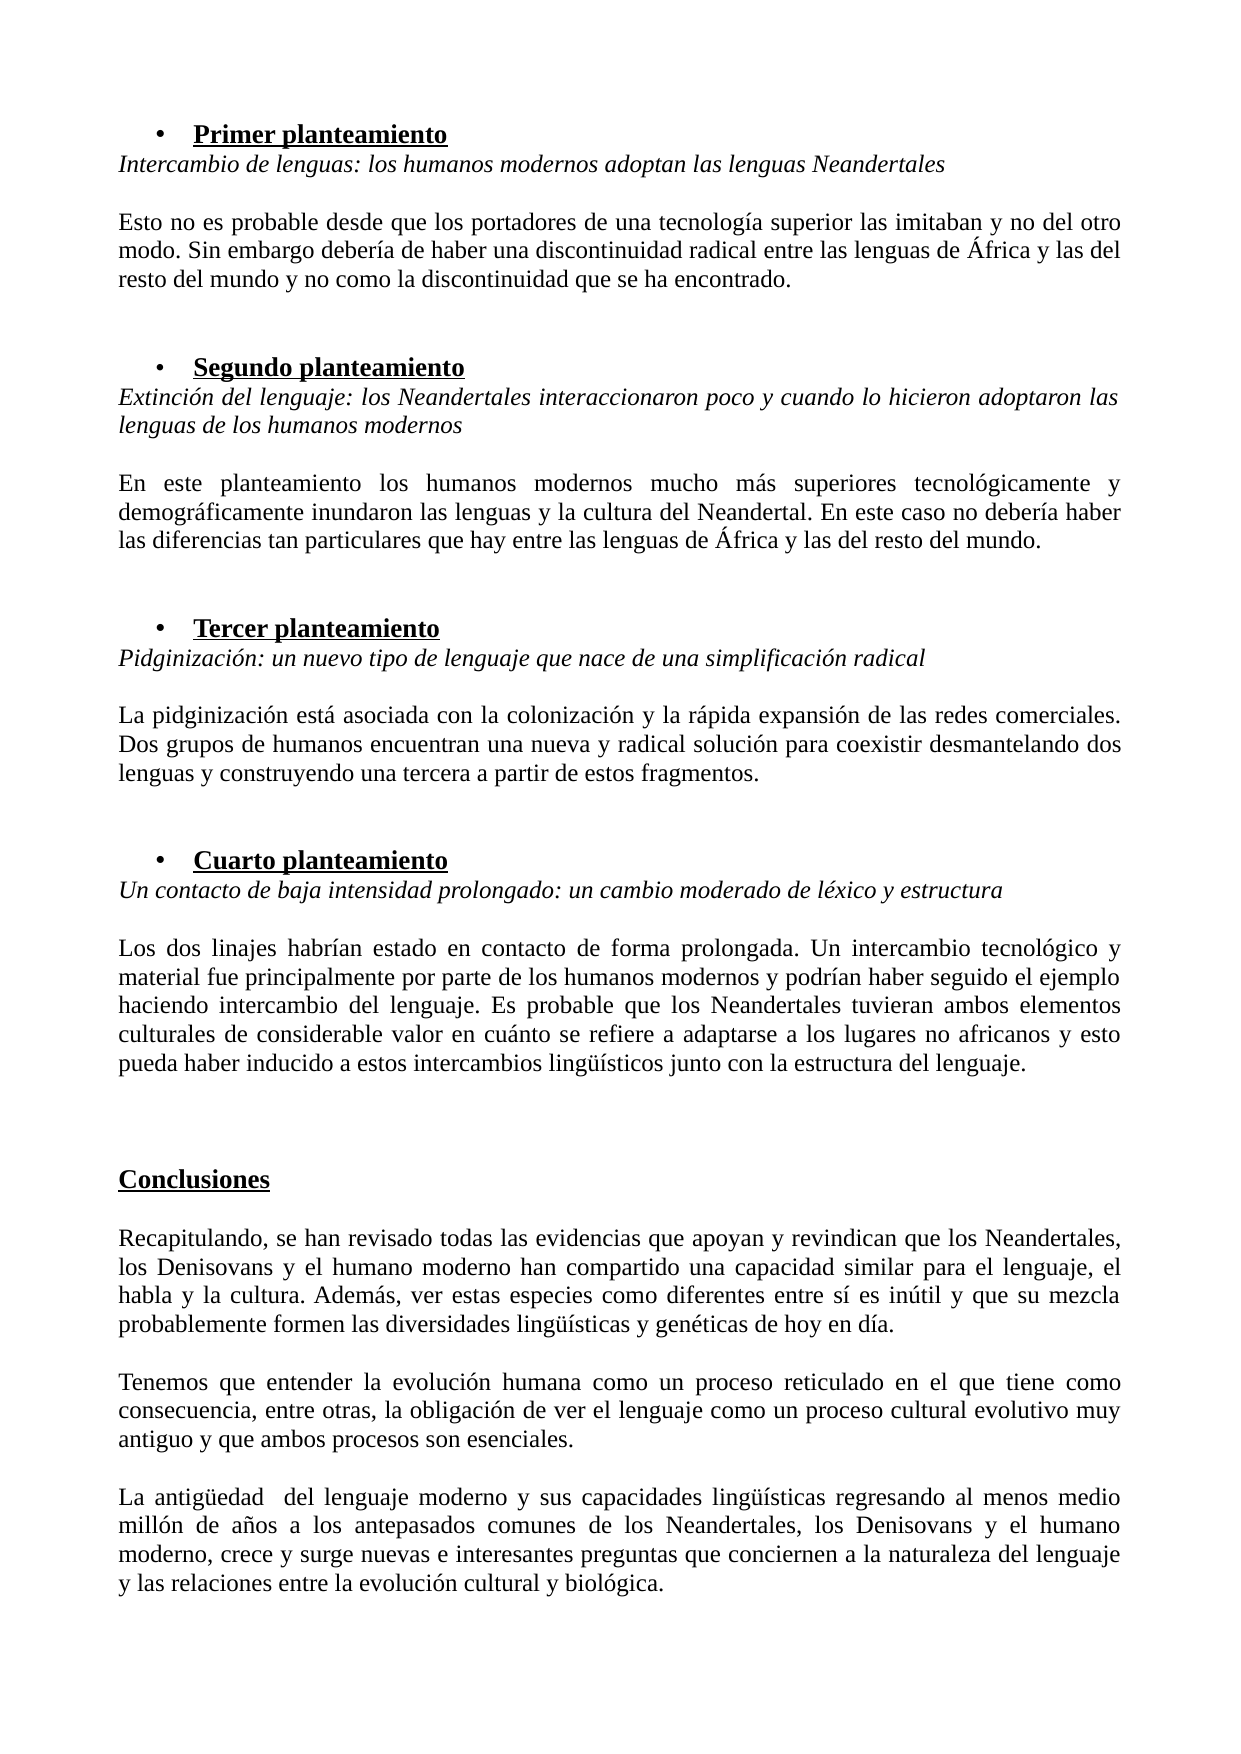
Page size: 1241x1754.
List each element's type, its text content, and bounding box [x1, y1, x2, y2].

text Recapitulando, se han revisado todas las evidencias que apoyan y revindican que los Neandertales, los Denisovans y el humano moderno han compartido una capacidad similar para el lenguaje, el habla y la cultura. Además, ver estas especies como diferentes entre sí es inútil y que su mezcla probablemente formen las diversidades lingüísticas y genéticas de hoy en día. [118, 1223, 1122, 1338]
list Primer planteamiento [156, 118, 1122, 149]
text Los dos linajes habrían estado en contacto de forma prolongada. Un intercambio tecnológico y material fue principalmente por parte de los humanos modernos y podrían haber seguido el ejemplo haciendo intercambio del lenguaje. Es probable que los Neandertales tuvieran ambos elementos culturales de considerable valor en cuánto se refiere a adaptarse a los lugares no africanos y esto pueda haber inducido a estos intercambios lingüísticos junto con la estructura del lenguaje. [118, 933, 1122, 1077]
list Segundo planteamiento [156, 351, 1122, 382]
text Pidginización: un nuevo tipo de lenguaje que nace de una simplificación radical [118, 643, 1122, 672]
text Tenemos que entender la evolución humana como un proceso reticulado en el que tiene como consecuencia, entre otras, la obligación de ver el lenguaje como un proceso cultural evolutivo muy antiguo y que ambos procesos son esenciales. [118, 1367, 1122, 1453]
text Conclusiones [118, 1163, 1122, 1194]
text En este planteamiento los humanos modernos mucho más superiores tecnológicamente y demográficamente inundaron las lenguas y la cultura del Neandertal. En este caso no debería haber las diferencias tan particulares que hay entre las lenguas de África y las del resto del mundo. [118, 468, 1122, 554]
text La pidginización está asociada con la colonización y la rápida expansión de las redes comerciales. Dos grupos de humanos encuentran una nueva y radical solución para coexistir desmantelando dos lenguas y construyendo una tercera a partir de estos fragmentos. [118, 701, 1122, 787]
text La antigüedad del lenguaje moderno y sus capacidades lingüísticas regresando al menos medio millón de años a los antepasados comunes de los Neandertales, los Denisovans y el humano moderno, crece y surge nuevas e interesantes preguntas que conciernen a la naturaleza del lenguaje y las relaciones entre la evolución cultural y biológica. [118, 1482, 1122, 1597]
text Esto no es probable desde que los portadores de una tecnología superior las imitaban y no del otro modo. Sin embargo debería de haber una discontinuidad radical entre las lenguas de África y las del resto del mundo y no como la discontinuidad que se ha encontrado. [118, 207, 1122, 293]
text Un contacto de baja intensidad prolongado: un cambio moderado de léxico y estructura [118, 876, 1122, 904]
text Intercambio de lenguas: los humanos modernos adoptan las lenguas Neandertales [118, 149, 1122, 178]
text Extinción del lenguaje: los Neandertales interaccionaron poco y cuando lo hicieron adoptaron las lenguas de los humanos modernos [118, 382, 1122, 439]
list Cuarto planteamiento [156, 844, 1122, 876]
list Tercer planteamiento [156, 612, 1122, 643]
